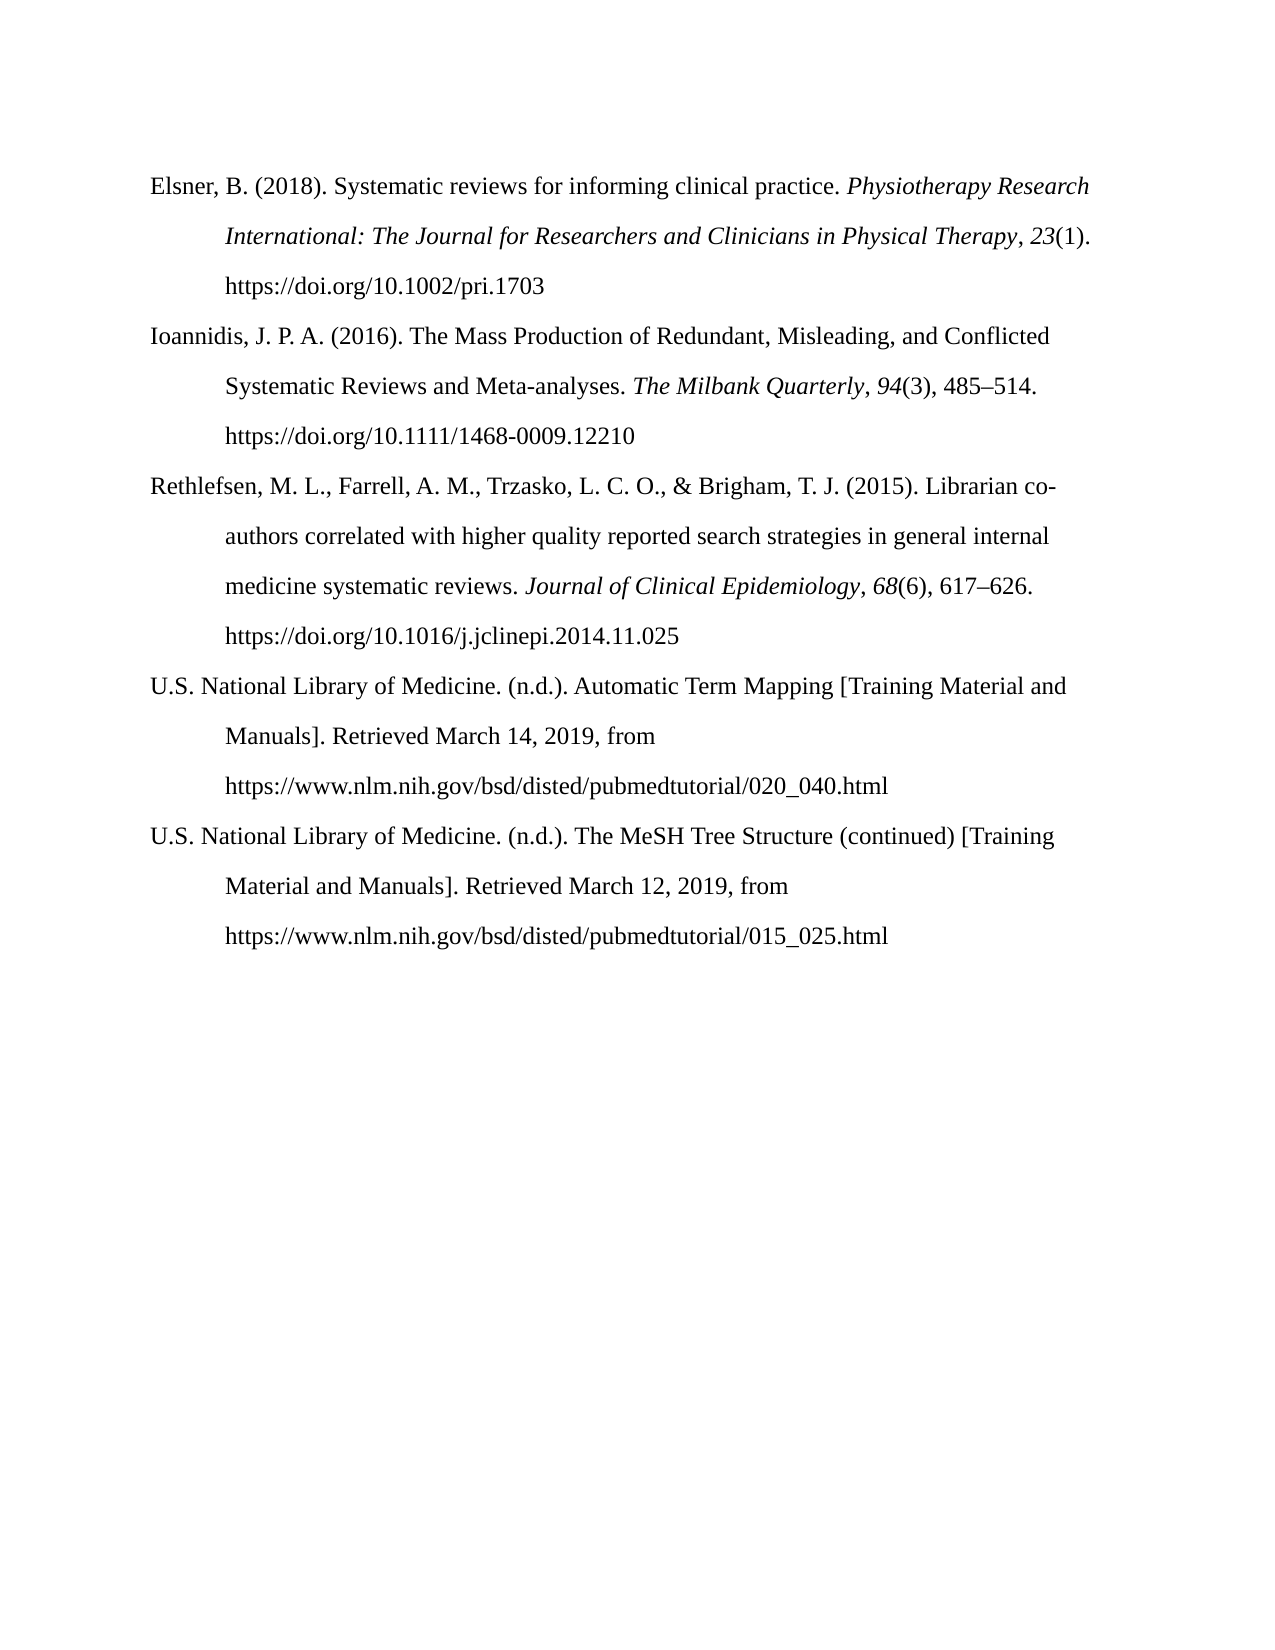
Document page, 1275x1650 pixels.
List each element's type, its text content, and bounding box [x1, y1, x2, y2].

text Rethlefsen, M. L., Farrell, A. M., Trzasko, L. C. O., & Brigham, T. J. (2015). Librarian co-authors correlated with higher quality reported search strategies in general internal medicine systematic reviews. Journal of Clinical Epidemiology, 68(6), 617–626. https://doi.org/10.1016/j.jclinepi.2014.11.025 [150, 450, 1125, 650]
text U.S. National Library of Medicine. (n.d.). The MeSH Tree Structure (continued) [Training Material and Manuals]. Retrieved March 12, 2019, from https://www.nlm.nih.gov/bsd/disted/pubmedtutorial/015_025.html [150, 800, 1125, 950]
text U.S. National Library of Medicine. (n.d.). Automatic Term Mapping [Training Material and Manuals]. Retrieved March 14, 2019, from https://www.nlm.nih.gov/bsd/disted/pubmedtutorial/020_040.html [150, 650, 1125, 800]
text Elsner, B. (2018). Systematic reviews for informing clinical practice. Physiotherapy Research International: The Journal for Researchers and Clinicians in Physical Therapy, 23(1). https://doi.org/10.1002/pri.1703 [150, 150, 1125, 300]
text Ioannidis, J. P. A. (2016). The Mass Production of Redundant, Misleading, and Conflicted Systematic Reviews and Meta-analyses. The Milbank Quarterly, 94(3), 485–514. https://doi.org/10.1111/1468-0009.12210 [150, 300, 1125, 450]
